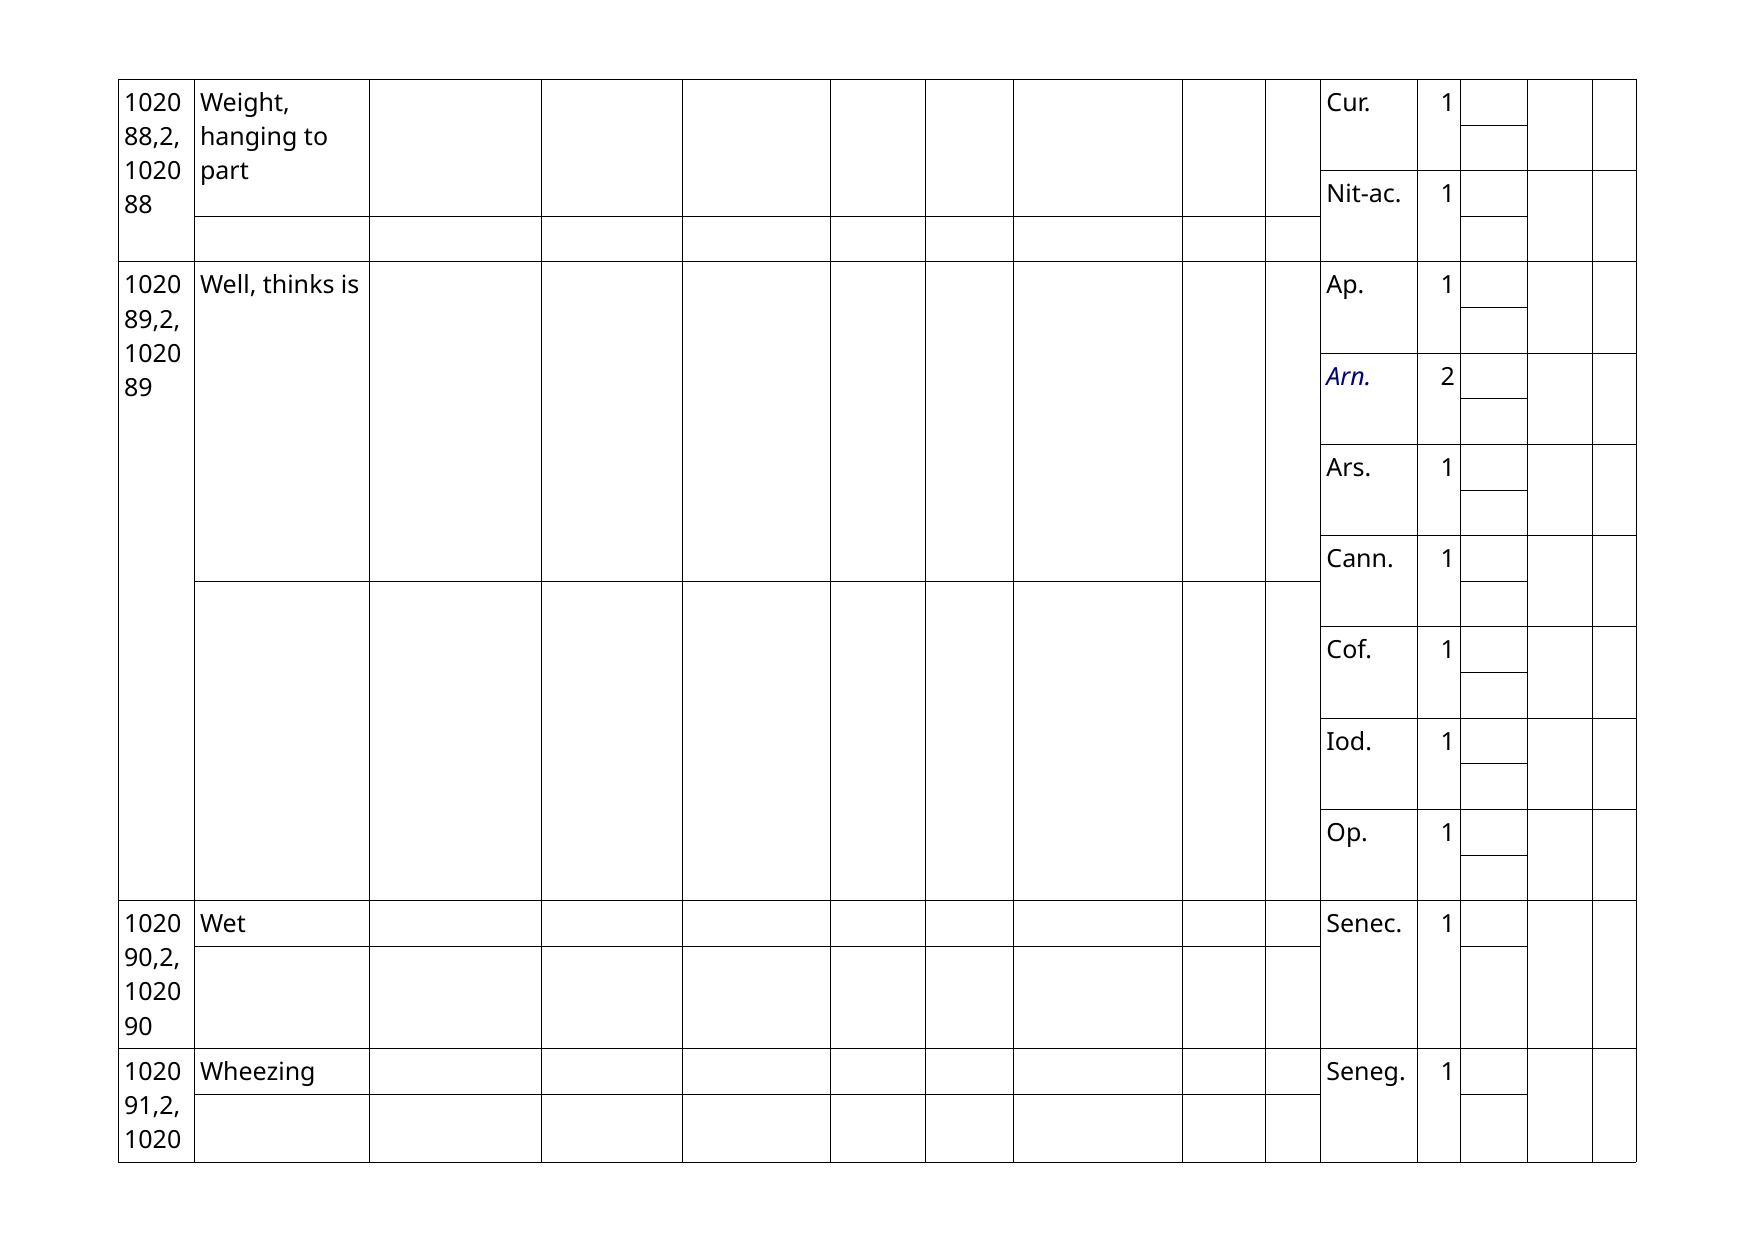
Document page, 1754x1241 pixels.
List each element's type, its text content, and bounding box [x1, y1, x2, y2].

table_cell Wheezing [195, 1049, 369, 1093]
table_cell [1593, 171, 1636, 261]
table_cell [831, 80, 925, 216]
table_cell [1266, 1049, 1320, 1093]
table_cell [1461, 80, 1527, 124]
table_cell Seneg. [1321, 1049, 1417, 1162]
table_cell [1014, 80, 1182, 216]
table_cell [1461, 627, 1527, 672]
table_cell [1461, 308, 1527, 353]
table_cell [370, 947, 541, 1048]
table_cell [370, 582, 541, 900]
table_cell 102091,2,1020 [119, 1049, 194, 1162]
table_cell [195, 217, 369, 261]
table_cell [831, 582, 925, 900]
table_cell Arn. [1321, 354, 1417, 444]
table_cell [370, 262, 541, 581]
table_cell [831, 947, 925, 1048]
table_cell [1461, 171, 1527, 216]
table_cell [1183, 80, 1265, 216]
table_cell [1461, 901, 1527, 946]
table_cell [1528, 354, 1592, 444]
table_cell [1593, 262, 1636, 353]
table_cell 102089,2,102089 [119, 262, 194, 900]
table_cell [926, 80, 1013, 216]
table_cell [1183, 1049, 1265, 1093]
table_cell [1593, 80, 1636, 170]
table_cell [1183, 901, 1265, 946]
table_cell Nit-ac. [1321, 171, 1417, 261]
table_cell [926, 901, 1013, 946]
table_cell [683, 1049, 830, 1093]
table_cell [1014, 947, 1182, 1048]
table_cell [1014, 1095, 1182, 1162]
table_cell [831, 262, 925, 581]
table_cell [1461, 582, 1527, 626]
table_cell Senec. [1321, 901, 1417, 1048]
table_cell 1 [1418, 262, 1460, 353]
table_cell [1014, 217, 1182, 261]
table_cell [542, 1049, 682, 1093]
table_cell [1461, 536, 1527, 581]
table_cell [683, 80, 830, 216]
table_cell [370, 1049, 541, 1093]
table_cell [1014, 582, 1182, 900]
table_cell [683, 901, 830, 946]
table_cell 1 [1418, 1049, 1460, 1162]
table_cell [195, 1095, 369, 1162]
table_cell [1461, 947, 1527, 1048]
table_cell 1 [1418, 445, 1460, 535]
table_cell [195, 947, 369, 1048]
table_cell [542, 262, 682, 581]
table_cell [683, 1095, 830, 1162]
table_cell 2 [1418, 354, 1460, 444]
table_cell [1528, 445, 1592, 535]
table_cell [542, 901, 682, 946]
table_cell [1461, 399, 1527, 444]
table_cell [1183, 582, 1265, 900]
table_cell Well, thinks is [195, 262, 369, 581]
table_cell [1266, 582, 1320, 900]
table_cell 1 [1418, 901, 1460, 1048]
table_cell [1593, 536, 1636, 626]
table_cell [1528, 80, 1592, 170]
table_cell 1 [1418, 627, 1460, 718]
table_cell [1266, 947, 1320, 1048]
table_cell 1 [1418, 810, 1460, 900]
table_cell Ap. [1321, 262, 1417, 353]
table_cell 1 [1418, 80, 1460, 170]
table_cell 102090,2,102090 [119, 901, 194, 1048]
table_cell [683, 262, 830, 581]
table_cell [926, 217, 1013, 261]
table_cell Wet [195, 901, 369, 946]
table_cell [1593, 810, 1636, 900]
table_cell [1461, 810, 1527, 854]
table_cell [1528, 171, 1592, 261]
table_cell [195, 582, 369, 900]
table_cell [683, 582, 830, 900]
table_cell [1593, 627, 1636, 718]
table_cell [926, 1095, 1013, 1162]
table_cell [1593, 445, 1636, 535]
table_cell [542, 947, 682, 1048]
table_cell [542, 1095, 682, 1162]
table_cell [1528, 719, 1592, 809]
table_cell [1461, 764, 1527, 809]
table_cell [1183, 217, 1265, 261]
table_cell [1461, 126, 1527, 170]
table_cell [683, 947, 830, 1048]
table_cell Op. [1321, 810, 1417, 900]
table_cell [1014, 901, 1182, 946]
table_cell 1 [1418, 719, 1460, 809]
table_cell [1528, 810, 1592, 900]
table_cell [1183, 1095, 1265, 1162]
table_cell [1593, 901, 1636, 1048]
table_cell [1461, 354, 1527, 398]
table_cell [831, 901, 925, 946]
table_cell [1593, 1049, 1636, 1162]
table_cell [831, 217, 925, 261]
table_cell [1014, 1049, 1182, 1093]
table_cell Weight, hanging to part [195, 80, 369, 216]
table_cell Cann. [1321, 536, 1417, 626]
table_cell [1528, 262, 1592, 353]
table_cell [1266, 262, 1320, 581]
table_cell [542, 80, 682, 216]
table_cell [926, 1049, 1013, 1093]
table_cell [1266, 217, 1320, 261]
table_cell [370, 901, 541, 946]
table_cell [1183, 947, 1265, 1048]
table_cell [926, 582, 1013, 900]
table_cell [1461, 262, 1527, 307]
table_cell [1461, 491, 1527, 535]
table_cell [1528, 1049, 1592, 1162]
table_cell Iod. [1321, 719, 1417, 809]
table_cell [1461, 445, 1527, 489]
table_cell [683, 217, 830, 261]
table_cell [1014, 262, 1182, 581]
table_cell [1461, 673, 1527, 718]
table_cell [542, 582, 682, 900]
table_cell [1266, 80, 1320, 216]
table_cell [1461, 1049, 1527, 1093]
table_cell [1528, 627, 1592, 718]
table_cell [370, 1095, 541, 1162]
table_cell [1461, 719, 1527, 763]
table_cell [370, 80, 541, 216]
table_cell [1266, 1095, 1320, 1162]
table_cell [1528, 536, 1592, 626]
table_cell [1593, 719, 1636, 809]
table_cell 1 [1418, 171, 1460, 261]
table_cell [831, 1049, 925, 1093]
table_cell Cur. [1321, 80, 1417, 170]
table_cell [370, 217, 541, 261]
table_cell [1461, 217, 1527, 261]
table_cell [1183, 262, 1265, 581]
table_cell [1528, 901, 1592, 1048]
table_cell 1 [1418, 536, 1460, 626]
table_cell Cof. [1321, 627, 1417, 718]
table_cell [831, 1095, 925, 1162]
table_cell [1593, 354, 1636, 444]
table_cell [1266, 901, 1320, 946]
table_cell 102088,2,102088 [119, 80, 194, 261]
table_cell [1461, 856, 1527, 900]
table_cell Ars. [1321, 445, 1417, 535]
table_cell [926, 947, 1013, 1048]
table_cell [542, 217, 682, 261]
table_cell [926, 262, 1013, 581]
table_cell [1461, 1095, 1527, 1162]
